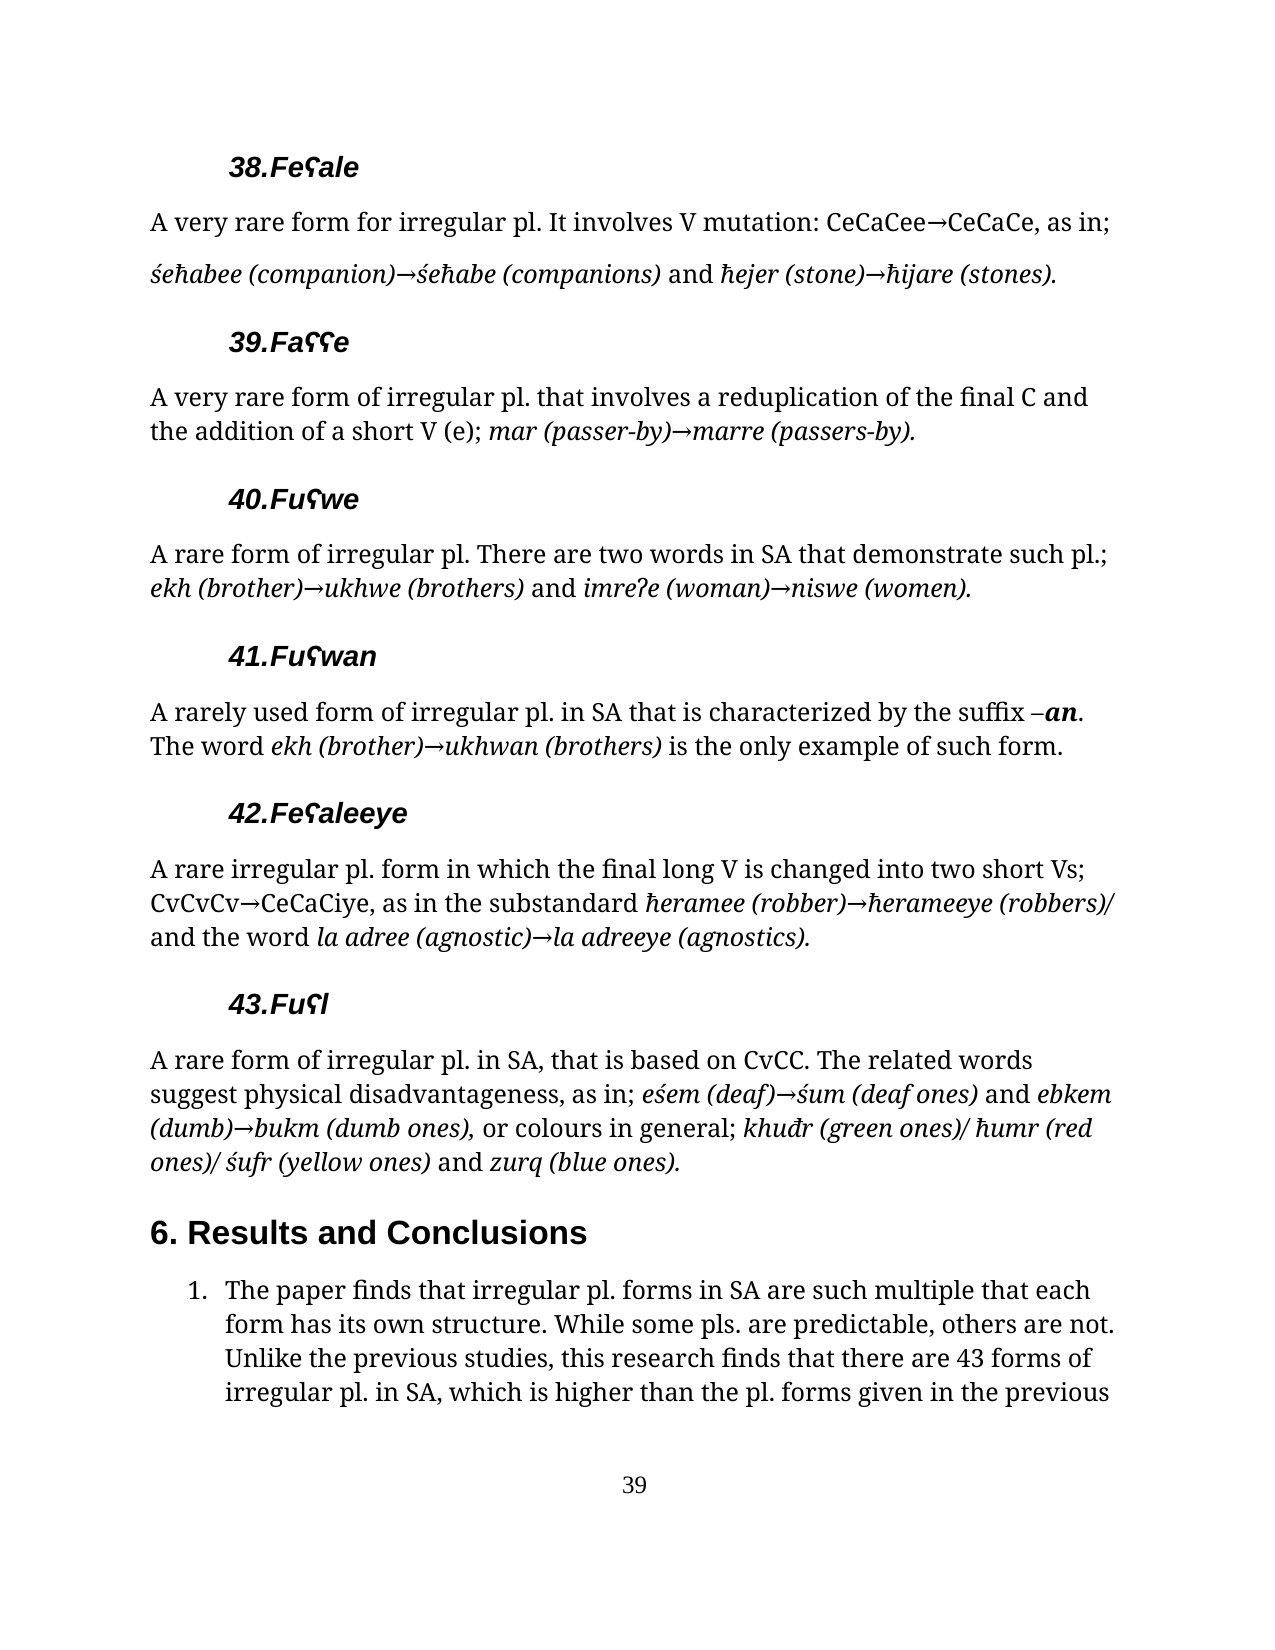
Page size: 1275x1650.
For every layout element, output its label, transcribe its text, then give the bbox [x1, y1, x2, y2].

subtitle Faʕʕe [228, 325, 1125, 358]
text A rarely used form of irregular pl. in SA that is characterized by the suffix –an. The word ekh (brother)→ukhwan (brothers) is the only example of such form. [150, 694, 1125, 762]
text A rare irregular pl. form in which the final long V is changed into two short Vs; CvCvCv→CeCaCiye, as in the substandard ħeramee (robber)→ħerameeye (robbers)/ and the word la adree (agnostic)→la adreeye (agnostics). [150, 851, 1125, 953]
text A rare form of irregular pl. There are two words in SA that demonstrate such pl.; ekh (brother)→ukhwe (brothers) and imreʔe (woman)→niswe (women). [150, 537, 1125, 605]
subtitle Feʕaleeye [228, 796, 1125, 830]
subtitle Fuʕwe [228, 482, 1125, 516]
text A very rare form for irregular pl. It involves V mutation: CeCaCee→CeCaCe, as in; [150, 205, 1125, 239]
text śeħabee (companion)→śeħabe (companions) and ħejer (stone)→ħijare (stones). [150, 257, 1125, 291]
subtitle Fuʕl [228, 987, 1125, 1021]
subtitle Fuʕwan [228, 639, 1125, 673]
text A very rare form of irregular pl. that involves a reduplication of the final C and the addition of a short V (e); mar (passer-by)→marre (passers-by). [150, 380, 1125, 448]
list The paper finds that irregular pl. forms in SA are such multiple that each form has its own structure. While some pls. are predictable, others are not. Unlike the previous studies, this research finds that there are 43 forms of irregular pl. in SA, which is higher than the pl. forms given in the previous [187, 1273, 1125, 1409]
subtitle 6. Results and Conclusions [150, 1213, 1125, 1251]
subtitle Feʕale [228, 150, 1125, 183]
text A rare form of irregular pl. in SA, that is based on CvCC. The related words suggest physical disadvantageness, as in; eśem (deaf)→śum (deaf ones) and ebkem (dumb)→bukm (dumb ones), or colours in general; khuđr (green ones)/ ħumr (red ones)/ śufr (yellow ones) and zurq (blue ones). [150, 1042, 1125, 1179]
